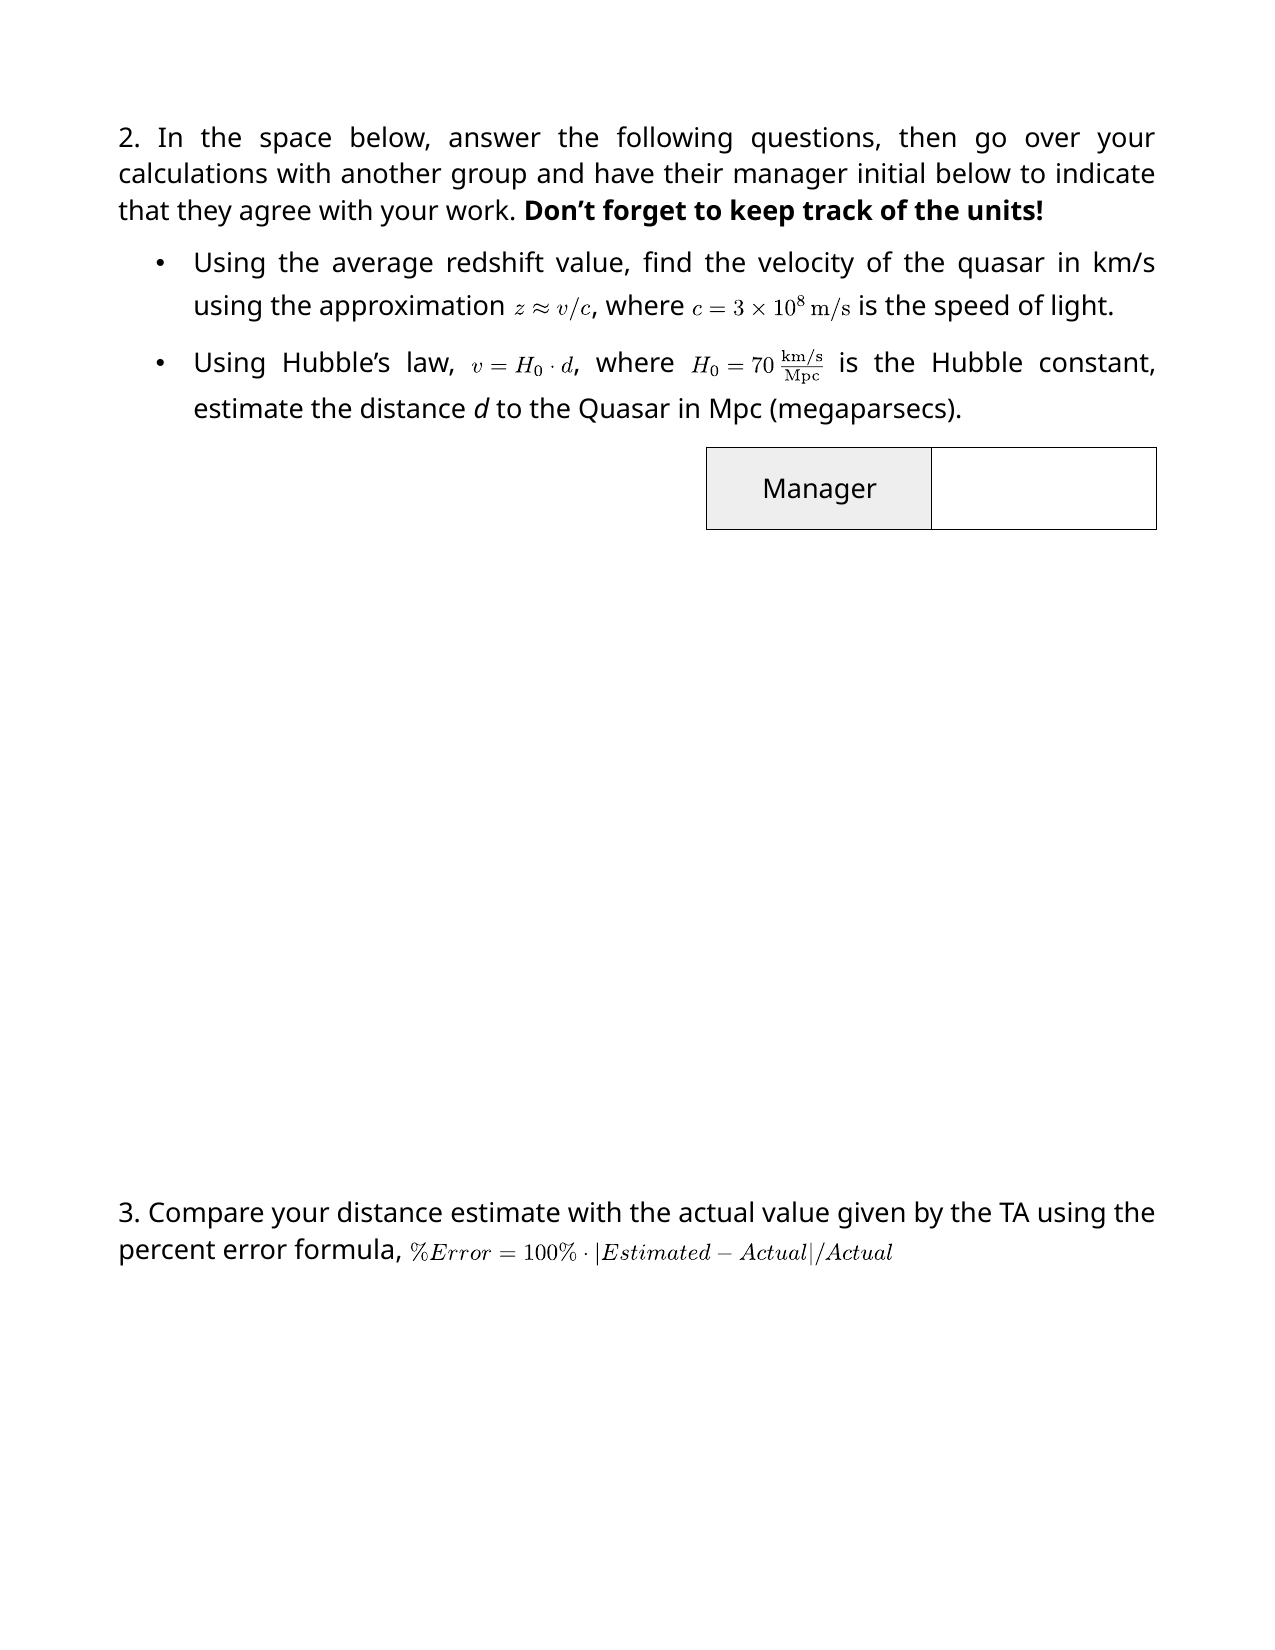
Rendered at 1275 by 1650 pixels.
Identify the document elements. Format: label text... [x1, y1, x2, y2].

text 2. In the space below, answer the following questions, then go over your calculations with another group and have their manager initial below to indicate that they agree with your work. Don’t forget to keep track of the units! [118, 118, 1157, 229]
table_header Manager [707, 448, 931, 529]
text 3. Compare your distance estimate with the actual value given by the TA using the percent error formula, [118, 1194, 1157, 1268]
list Using Hubble’s law, , where is the Hubble constant, estimate the distance d to the Quasar in Mpc (megaparsecs). [156, 343, 1157, 426]
table_header [932, 448, 1156, 529]
list Using the average redshift value, find the velocity of the quasar in km/s using the approximation , where is the speed of light. [156, 244, 1157, 323]
